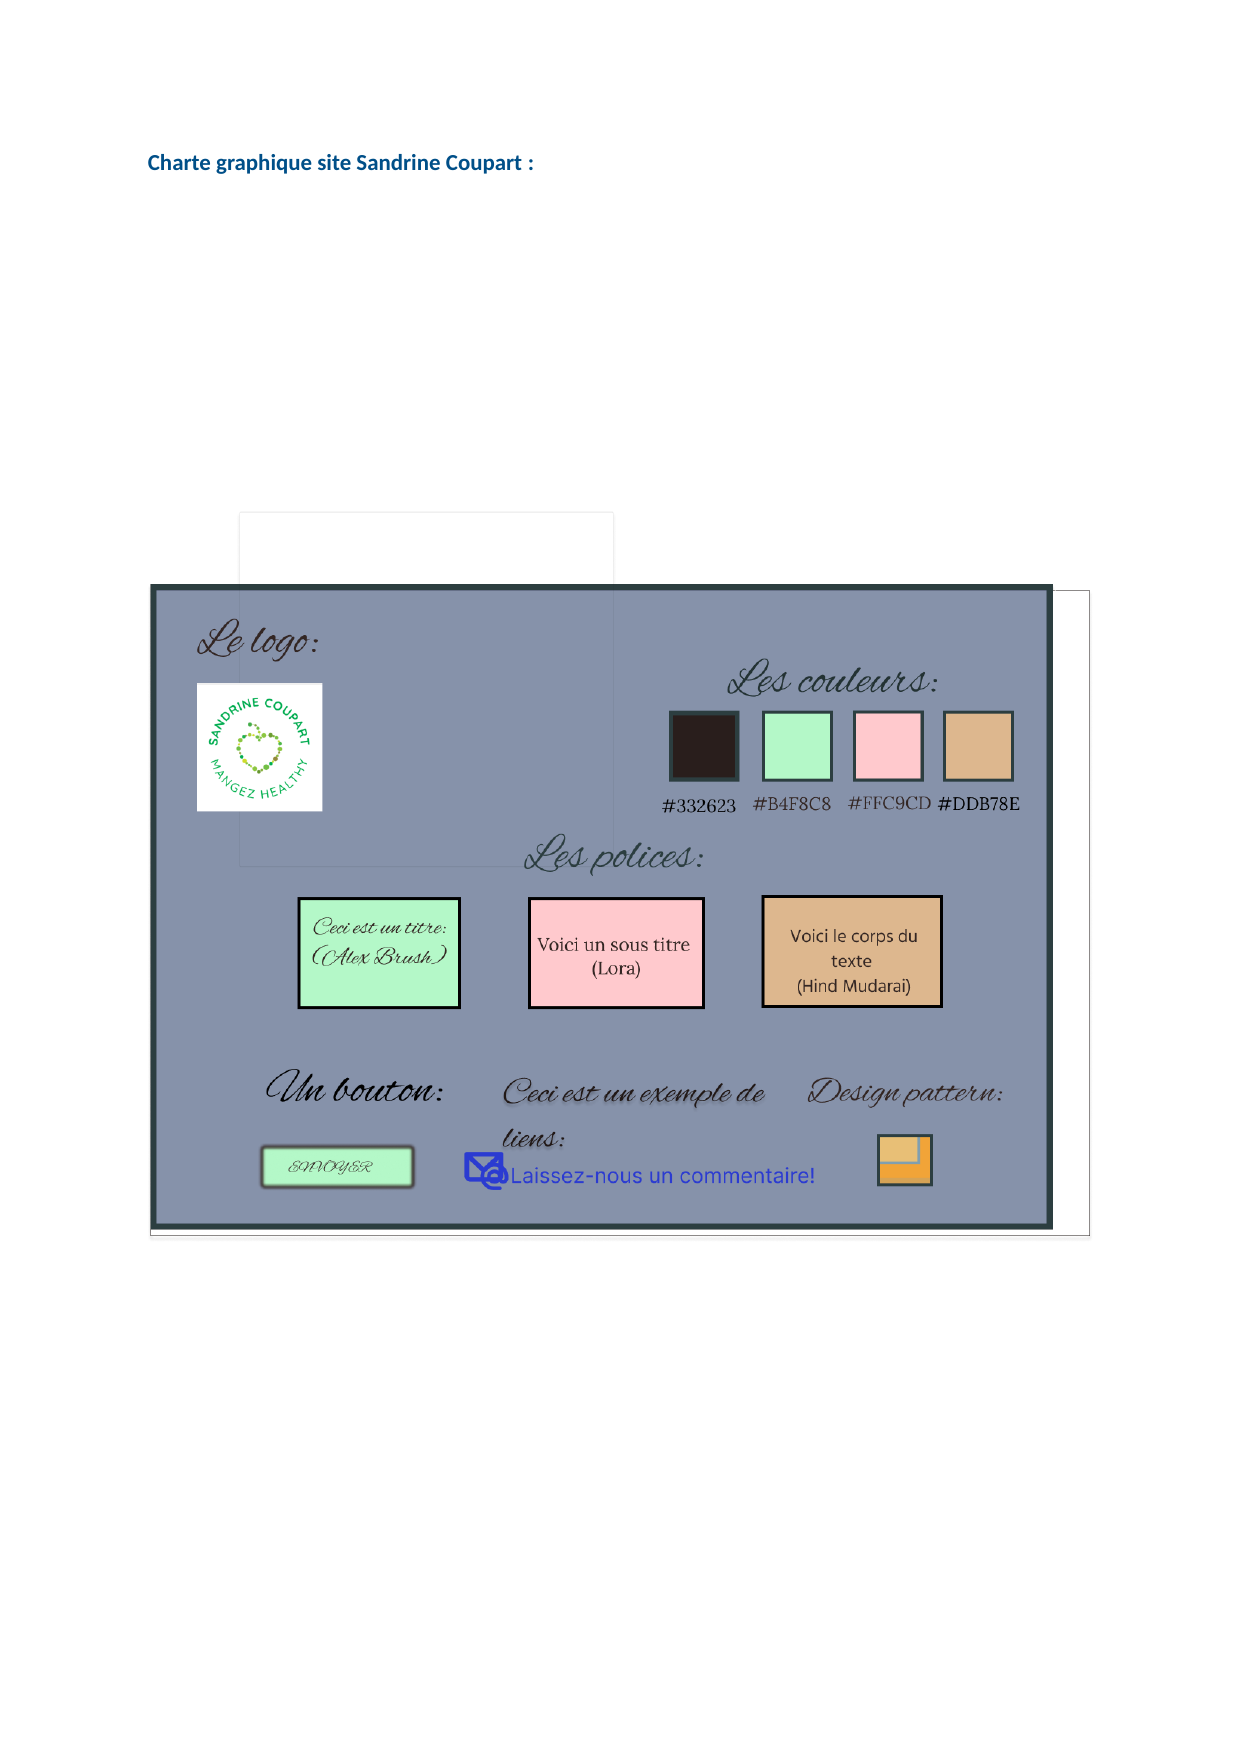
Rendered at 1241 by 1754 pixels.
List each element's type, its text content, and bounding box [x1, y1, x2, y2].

text Charte graphique site Sandrine Coupart : [148, 148, 1093, 176]
